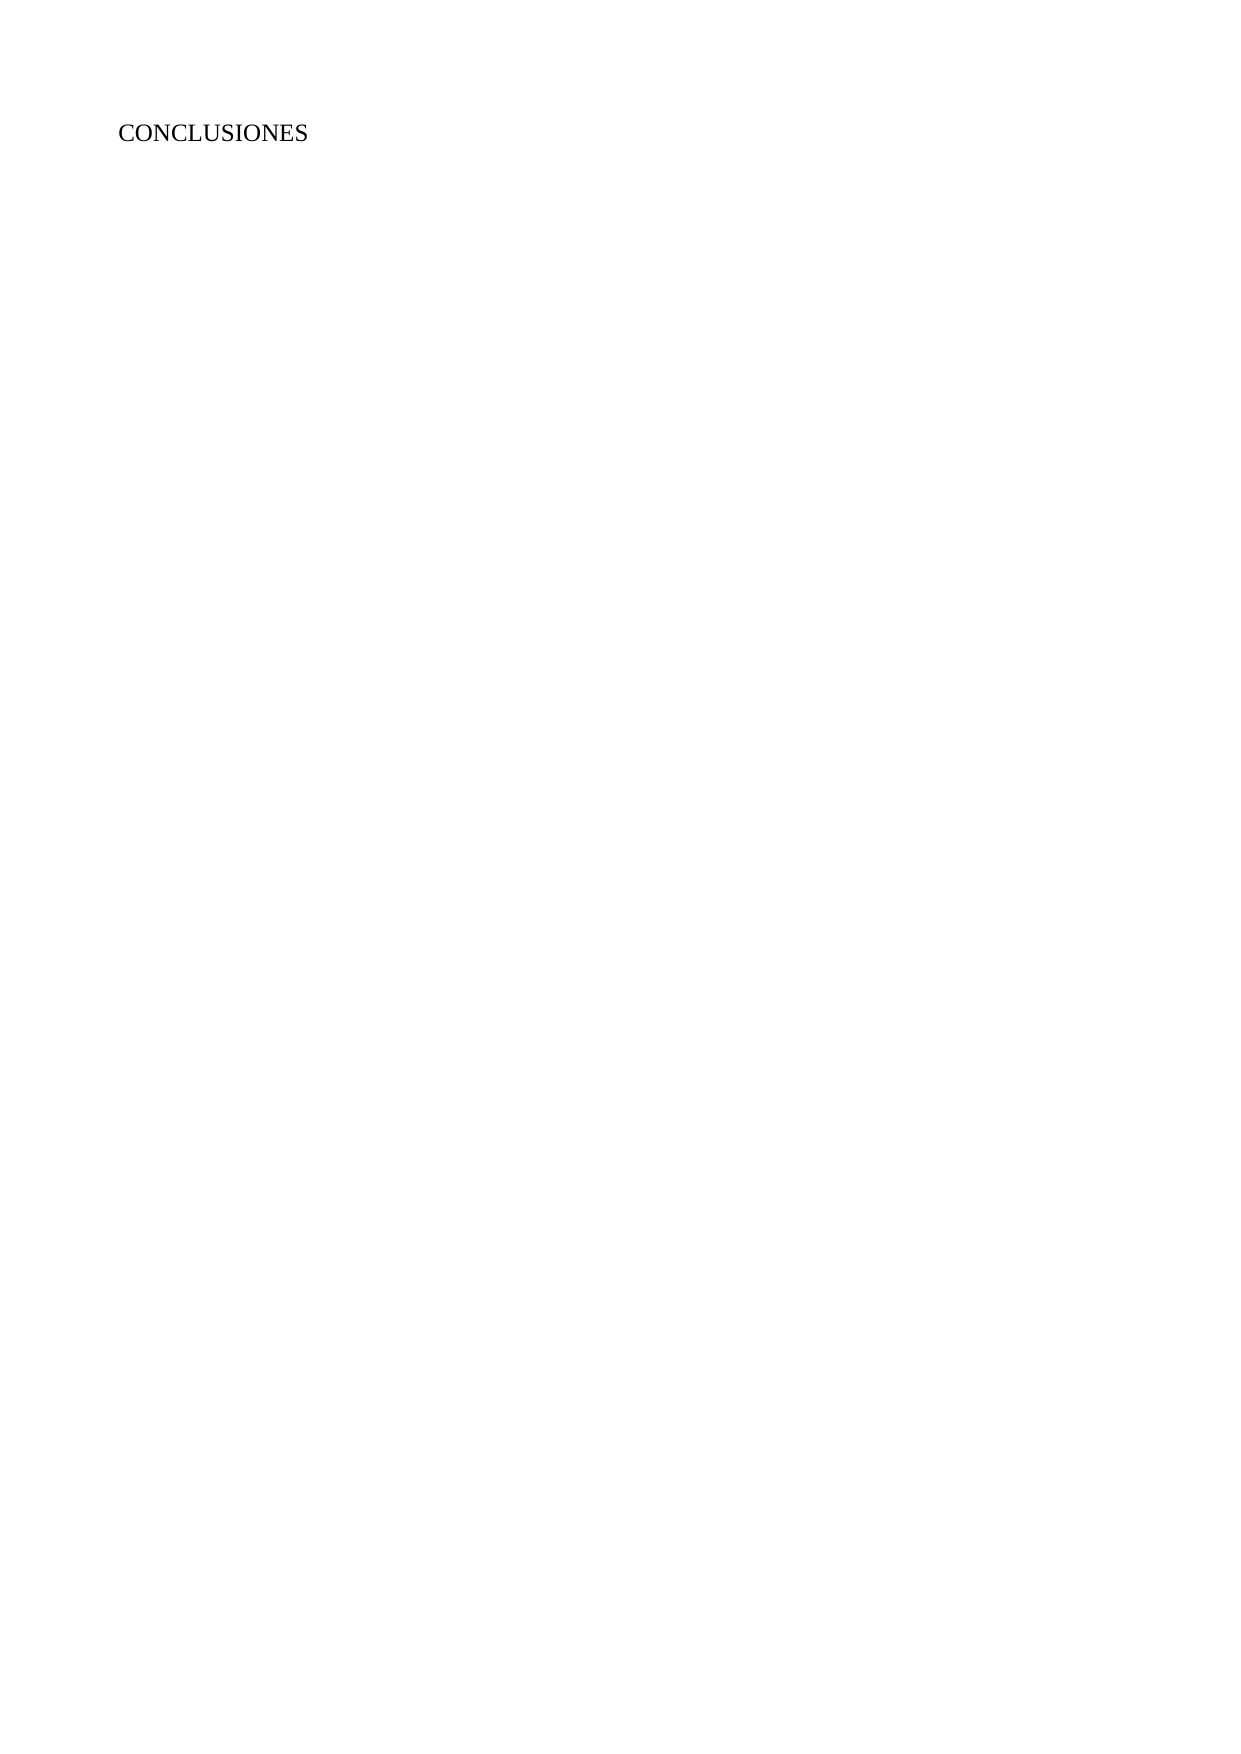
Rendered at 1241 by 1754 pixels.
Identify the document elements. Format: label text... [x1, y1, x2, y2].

text CONCLUSIONES [118, 118, 1122, 147]
